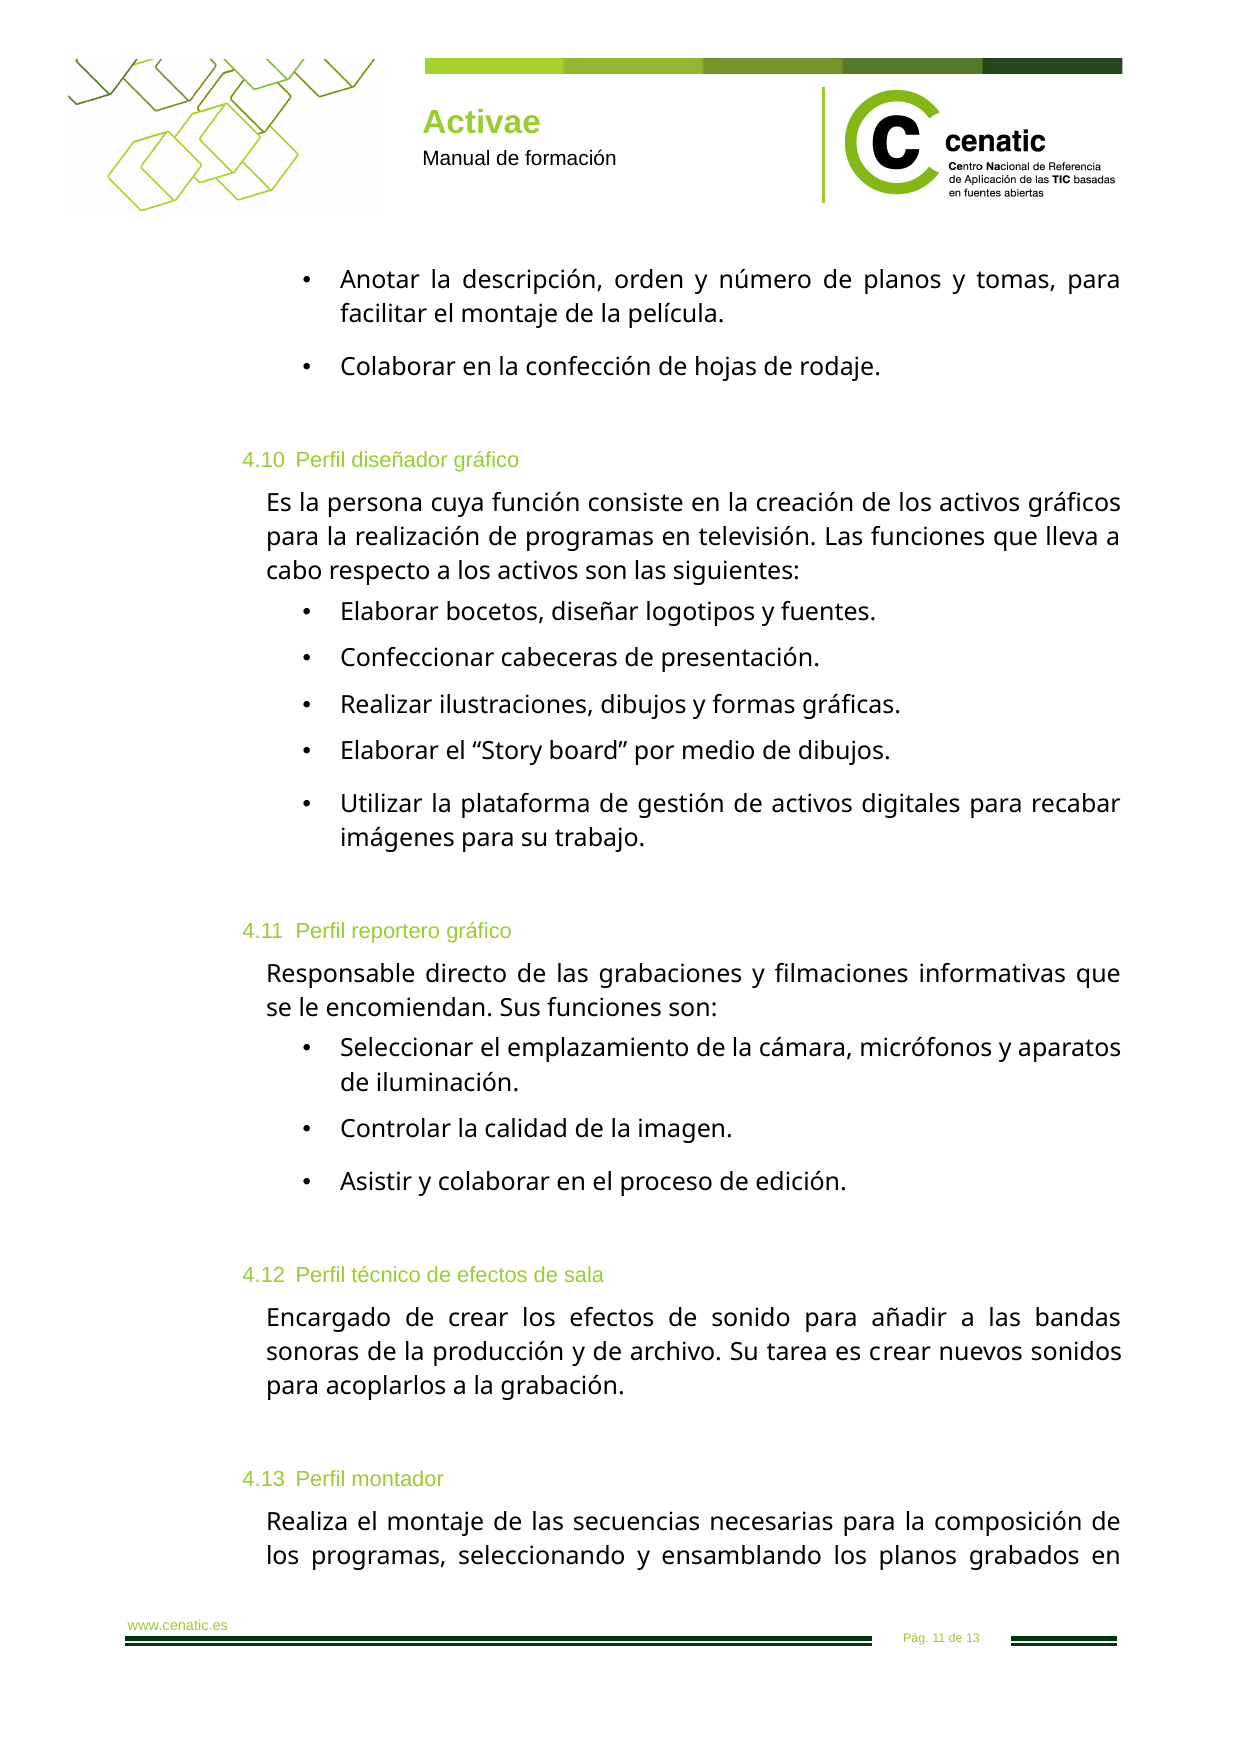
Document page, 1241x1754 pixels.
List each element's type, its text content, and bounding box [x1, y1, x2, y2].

text Realiza el montaje de las secuencias necesarias para la composición de los programas, seleccionando y ensamblando los planos grabados en [266, 1504, 1122, 1572]
list Asistir y colaborar en el proceso de edición. [302, 1163, 1122, 1198]
subtitle Perfil técnico de efectos de sala [236, 1262, 1122, 1287]
picture [845, 90, 1118, 197]
list Controlar la calidad de la imagen. [302, 1111, 1122, 1145]
list Utilizar la plataforma de gestión de activos digitales para recabar imágenes para su trabajo. [302, 786, 1122, 854]
list Elaborar bocetos, diseñar logotipos y fuentes. [302, 593, 1122, 627]
subtitle Perfil reportero gráfico [236, 918, 1122, 943]
list Colaborar en la confección de hojas de rodaje. [302, 349, 1122, 383]
subtitle Perfil montador [236, 1466, 1122, 1491]
text Responsable directo de las grabaciones y filmaciones informativas que se le encomiendan. Sus funciones son: [266, 956, 1122, 1024]
picture [68, 58, 382, 212]
text Encargado de crear los efectos de sonido para añadir a las bandas sonoras de la producción y de archivo. Su tarea es crear nuevos sonidos para acoplarlos a la grabación. [266, 1299, 1122, 1402]
subtitle Perfil diseñador gráfico [236, 447, 1122, 472]
list Elaborar el “Story board” por medio de dibujos. [302, 733, 1122, 767]
text Es la persona cuya función consiste en la creación de los activos gráficos para la realización de programas en televisión. Las funciones que lleva a cabo respecto a los activos son las siguientes: [266, 485, 1122, 587]
list Confeccionar cabeceras de presentación. [302, 640, 1122, 674]
picture [425, 58, 1123, 74]
list Anotar la descripción, orden y número de planos y tomas, para facilitar el montaje de la película. [302, 262, 1122, 330]
list Realizar ilustraciones, dibujos y formas gráficas. [302, 686, 1122, 720]
list Seleccionar el emplazamiento de la cámara, micrófonos y aparatos de iluminación. [302, 1030, 1122, 1098]
